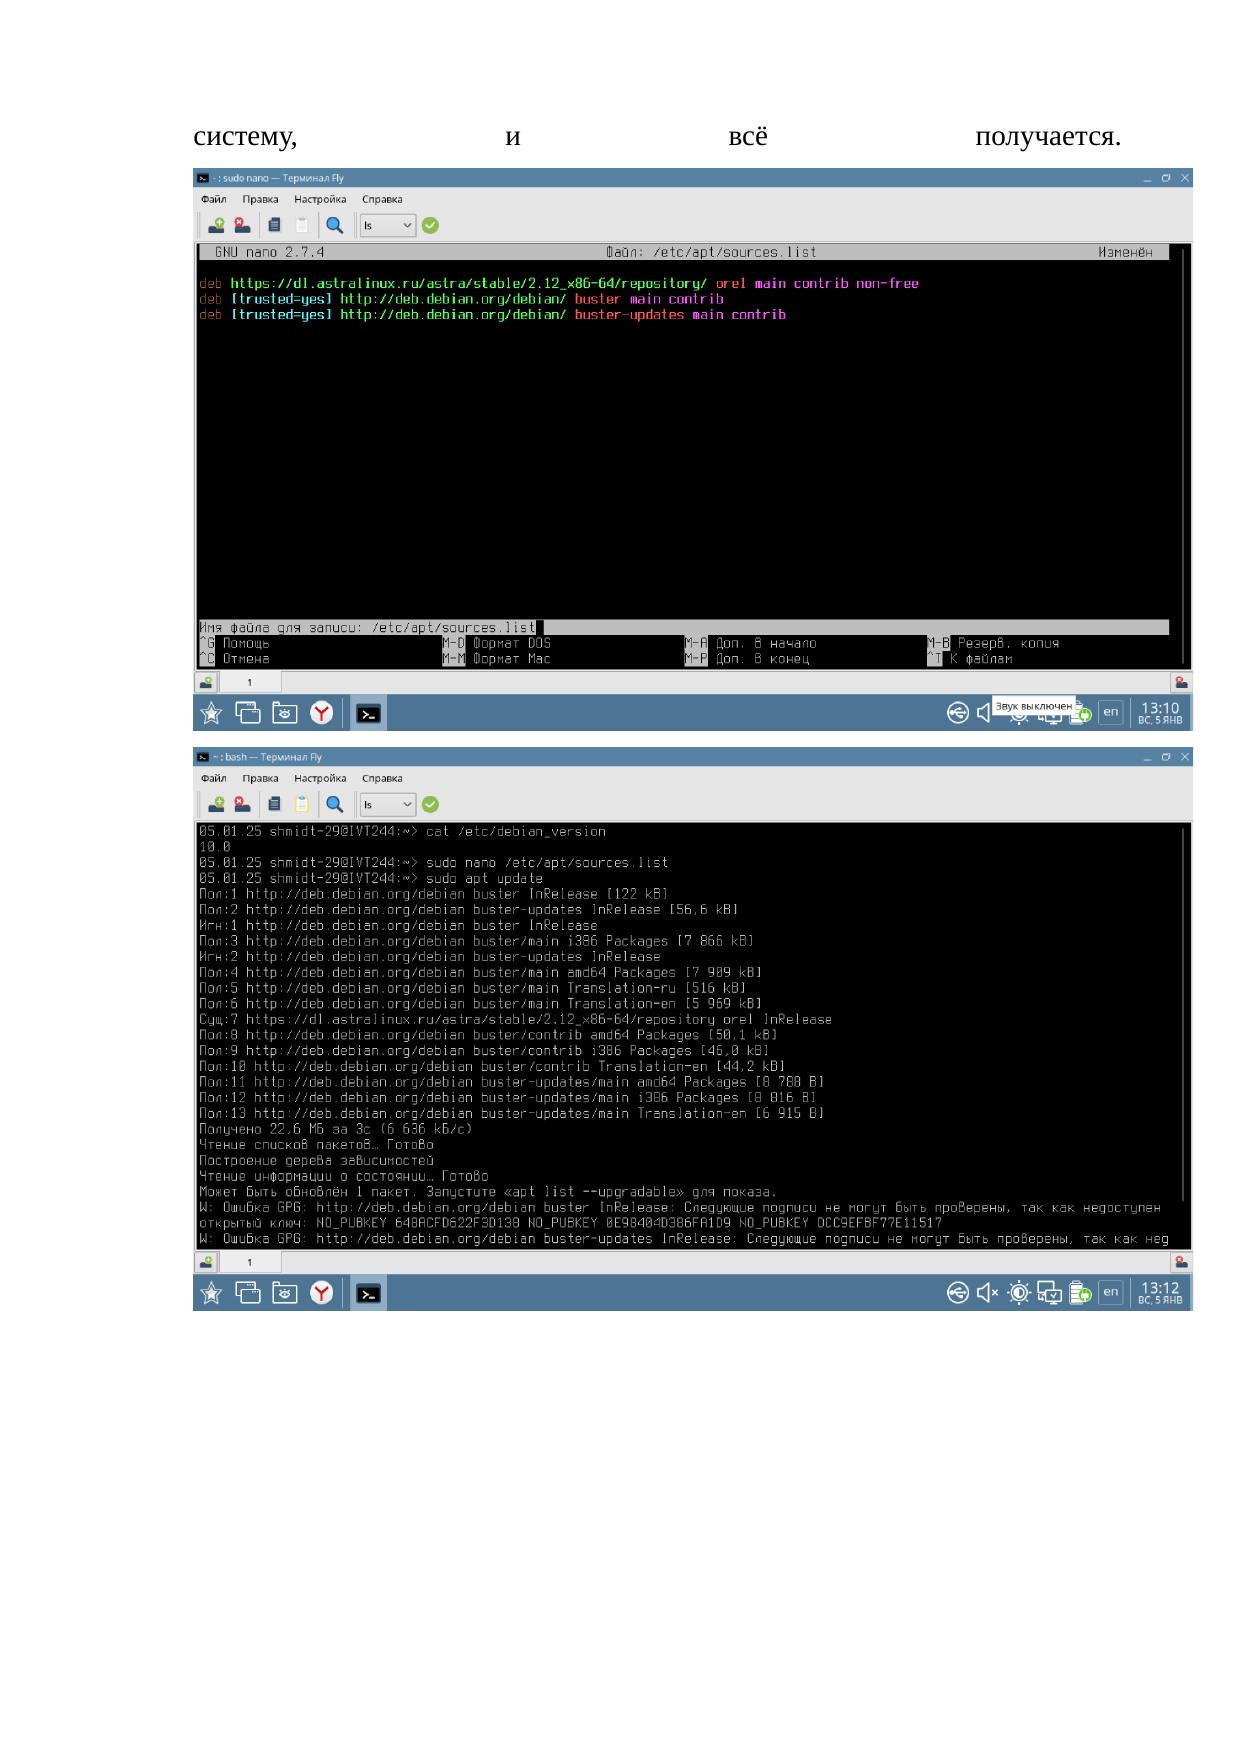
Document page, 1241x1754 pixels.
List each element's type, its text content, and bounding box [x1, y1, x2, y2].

list Выясняем версию Debian и добавляем репозиторий соответствующий ей. В данном случае версия – 10. При попытке обновиться из добавленных репозиториев вылезла ошибка, которая решилась добавлением специальных ключей. После исправлений, снова пробуем обновить систему, и всё получается. [156, 118, 1122, 1361]
